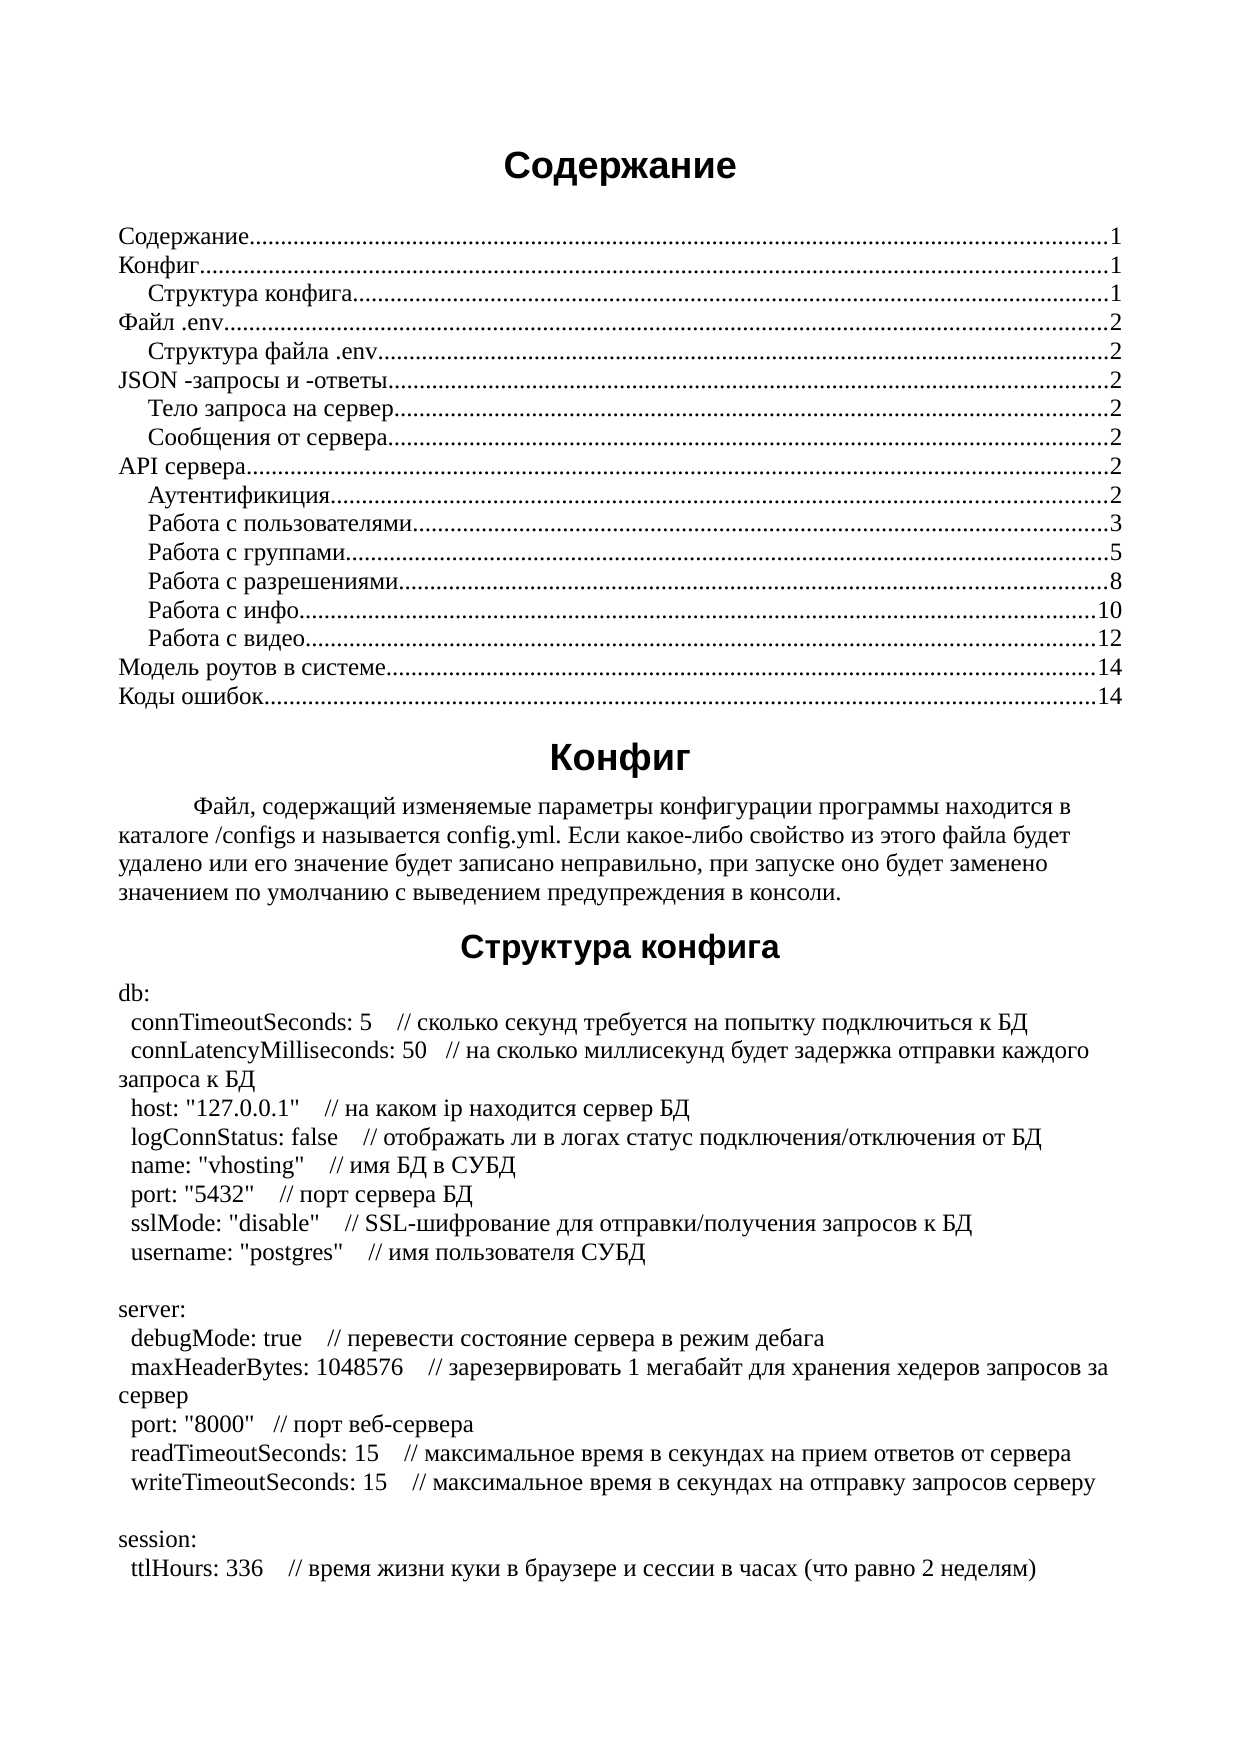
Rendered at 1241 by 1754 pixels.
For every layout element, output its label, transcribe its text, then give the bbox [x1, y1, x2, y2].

text logConnStatus: false // отображать ли в логах статус подключения/отключения от БД [118, 1122, 1122, 1150]
subtitle Содержание [118, 143, 1122, 187]
text Коды ошибок 14 [118, 681, 1122, 710]
text Работа с пользователями 3 [148, 508, 1122, 537]
text sslMode: "disable" // SSL-шифрование для отправки/получения запросов к БД [118, 1208, 1122, 1237]
subtitle Конфиг [118, 735, 1122, 778]
text Конфиг 1 [118, 250, 1122, 278]
text Тело запроса на сервер 2 [148, 393, 1122, 422]
text Сообщения от сервера 2 [148, 422, 1122, 451]
text ttlHours: 336 // время жизни куки в браузере и сессии в часах (что равно 2 неделям) [118, 1553, 1122, 1582]
subtitle Структура конфига [118, 927, 1122, 965]
text Работа с инфо 10 [148, 595, 1122, 623]
text writeTimeoutSeconds: 15 // максимальное время в секундах на отправку запросов серверу [118, 1467, 1122, 1495]
text debugMode: true // перевести состояние сервера в режим дебага [118, 1323, 1122, 1352]
text name: "vhosting" // имя БД в СУБД [118, 1150, 1122, 1179]
text Структура конфига 1 [148, 278, 1122, 307]
text connLatencyMilliseconds: 50 // на сколько миллисекунд будет задержка отправки каждого запроса к БД [118, 1035, 1122, 1093]
text API сервера 2 [118, 451, 1122, 480]
text Файл .env 2 [118, 307, 1122, 336]
text db: [118, 978, 1122, 1007]
text port: "5432" // порт сервера БД [118, 1179, 1122, 1208]
text Файл, содержащий изменяемые параметры конфигурации программы находится в каталоге /configs и называется config.yml. Если какое-либо свойство из этого файла будет удалено или его значение будет записано неправильно, при запуске оно будет заменено значением по умолчанию с выведением предупреждения в консоли. [118, 791, 1122, 906]
text server: [118, 1294, 1122, 1323]
text maxHeaderBytes: 1048576 // зарезервировать 1 мегабайт для хранения хедеров запросов за сервер [118, 1352, 1122, 1409]
text host: "127.0.0.1" // на каком ip находится сервер БД [118, 1093, 1122, 1122]
text Модель роутов в системе 14 [118, 652, 1122, 681]
text readTimeoutSeconds: 15 // максимальное время в секундах на прием ответов от сервера [118, 1438, 1122, 1467]
text username: "postgres" // имя пользователя СУБД [118, 1237, 1122, 1265]
text session: [118, 1524, 1122, 1553]
text Работа с группами 5 [148, 537, 1122, 566]
text port: "8000" // порт веб-сервера [118, 1409, 1122, 1438]
text Аутентификиция 2 [148, 480, 1122, 508]
text Работа с видео 12 [148, 623, 1122, 652]
text Содержание 1 [118, 221, 1122, 250]
text Структура файла .env 2 [148, 336, 1122, 365]
text connTimeoutSeconds: 5 // сколько секунд требуется на попытку подключиться к БД [118, 1007, 1122, 1035]
text Работа с разрешениями 8 [148, 566, 1122, 595]
text JSON -запросы и -ответы 2 [118, 365, 1122, 393]
